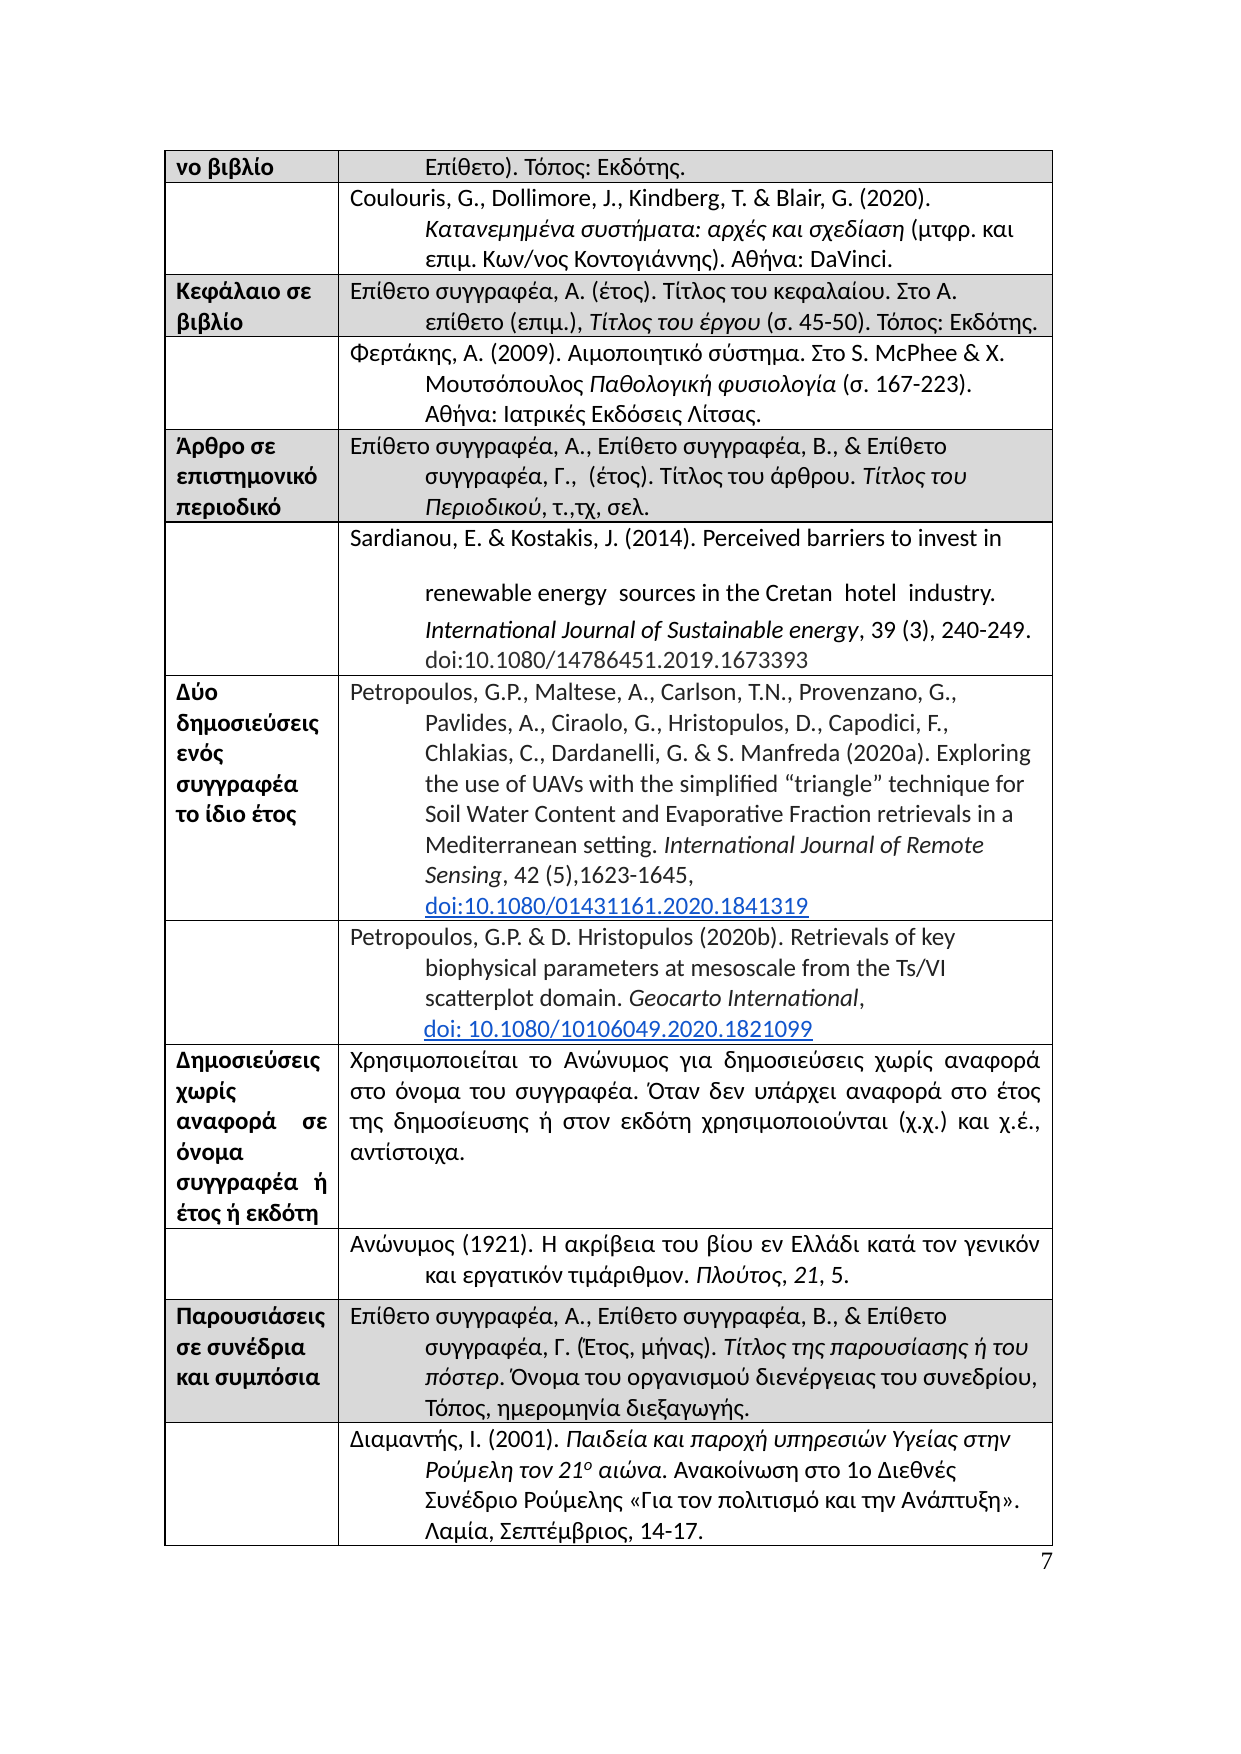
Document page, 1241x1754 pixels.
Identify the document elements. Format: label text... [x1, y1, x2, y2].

table_cell Petropoulos, G.P., Maltese, A., Carlson, T.N., Provenzano, G., Pavlides, A., Ciraolo, G., Hristopulos, D., Capodici, F., Chlakias, C., Dardanelli, G. & S. Manfreda (2020a). Exploring the use of UAVs with the simplified “triangle” technique for Soil Water Content and Evaporative Fraction retrievals in a Mediterranean setting. International Journal of Remote Sensing, 42 (5),1623-1645, doi:10.1080/01431161.2020.1841319 [339, 676, 1052, 920]
table_cell Χρησιμοποιείται το Ανώνυμος για δημοσιεύσεις χωρίς αναφορά στο όνομα του συγγραφέα. Όταν δεν υπάρχει αναφορά στο έτος της δημοσίευσης ή στον εκδότη χρησιμοποιούνται (χ.χ.) και χ.έ., αντίστοιχα. [339, 1045, 1052, 1228]
table_cell [166, 1423, 338, 1545]
table_cell Δημοσιεύσεις χωρίς αναφορά σε όνομα συγγραφέα ή έτος ή εκδότη [166, 1045, 338, 1228]
table_cell Επίθετο). Τόπος: Εκδότης. [339, 151, 1052, 182]
table_cell [166, 337, 338, 429]
table_cell Φερτάκης, Α. (2009). Αιμοποιητικό σύστημα. Στο S. McPhee & Χ. Μουτσόπουλος Παθολογική φυσιολογία (σ. 167-223). Αθήνα: Ιατρικές Εκδόσεις Λίτσας. [339, 337, 1052, 429]
table_cell Επίθετο συγγραφέα, Α. (έτος). Τίτλος του κεφαλαίου. Στο Α. επίθετο (επιμ.), Τίτλος του έργου (σ. 45-50). Τόπος: Εκδότης. [339, 275, 1052, 336]
table_cell Ανώνυμος (1921). Η ακρίβεια του βίου εν Ελλάδι κατά τον γενικόν και εργατικόν τιμάριθμον. Πλούτος, 21, 5. [339, 1229, 1052, 1299]
table_cell Κεφάλαιο σε βιβλίο [166, 275, 338, 336]
table_cell [166, 183, 338, 274]
table_cell Petropoulos, G.P. & D. Hristopulos (2020b). Retrievals of key biophysical parameters at mesoscale from the Ts/VI scatterplot domain. Geocarto International, doi: 10.1080/10106049.2020.1821099 [339, 921, 1052, 1043]
table_cell [166, 921, 338, 1043]
table_cell νο βιβλίο [166, 151, 338, 182]
table_cell [166, 523, 338, 675]
table_cell Άρθρο σε επιστημονικό περιοδικό [166, 430, 338, 521]
table_cell Sardianou, Ε. & Kostakis, J. (2014). Perceived barriers to invest in renewable energy sources in the Cretan hotel industry. International Journal of Sustainable energy, 39 (3), 240-249. doi:10.1080/14786451.2019.1673393 [339, 523, 1052, 675]
table_cell Δύο δημοσιεύσεις ενός συγγραφέα το ίδιο έτος [166, 676, 338, 920]
table_cell [166, 1229, 338, 1299]
table_cell Επίθετο συγγραφέα, Α., Επίθετο συγγραφέα, Β., & Επίθετο συγγραφέα, Γ. (Έτος, μήνας). Τίτλος της παρουσίασης ή του πόστερ. Όνομα του οργανισμού διενέργειας του συνεδρίου, Τόπος, ημερομηνία διεξαγωγής. [339, 1300, 1052, 1422]
table_cell Διαμαντής, Ι. (2001). Παιδεία και παροχή υπηρεσιών Υγείας στην Ρούμελη τον 21ο αιώνα. Ανακοίνωση στο 1ο Διεθνές Συνέδριο Ρούμελης «Για τον πολιτισμό και την Ανάπτυξη». Λαμία, Σεπτέμβριος, 14-17. [339, 1423, 1052, 1545]
table_cell Παρουσιάσεις σε συνέδρια και συμπόσια [166, 1300, 338, 1422]
table_cell Επίθετο συγγραφέα, Α., Επίθετο συγγραφέα, Β., & Επίθετο συγγραφέα, Γ., (έτος). Τίτλος του άρθρου. Τίτλος του Περιοδικού, τ.,τχ, σελ. [339, 430, 1052, 521]
table_cell Coulouris, G., Dollimore, J., Kindberg, T. & Blair, G. (2020). Κατανεμημένα συστήματα: αρχές και σχεδίαση (μτφρ. και επιμ. Κων/νος Κοντογιάννης). Αθήνα: DaVinci. [339, 183, 1052, 274]
